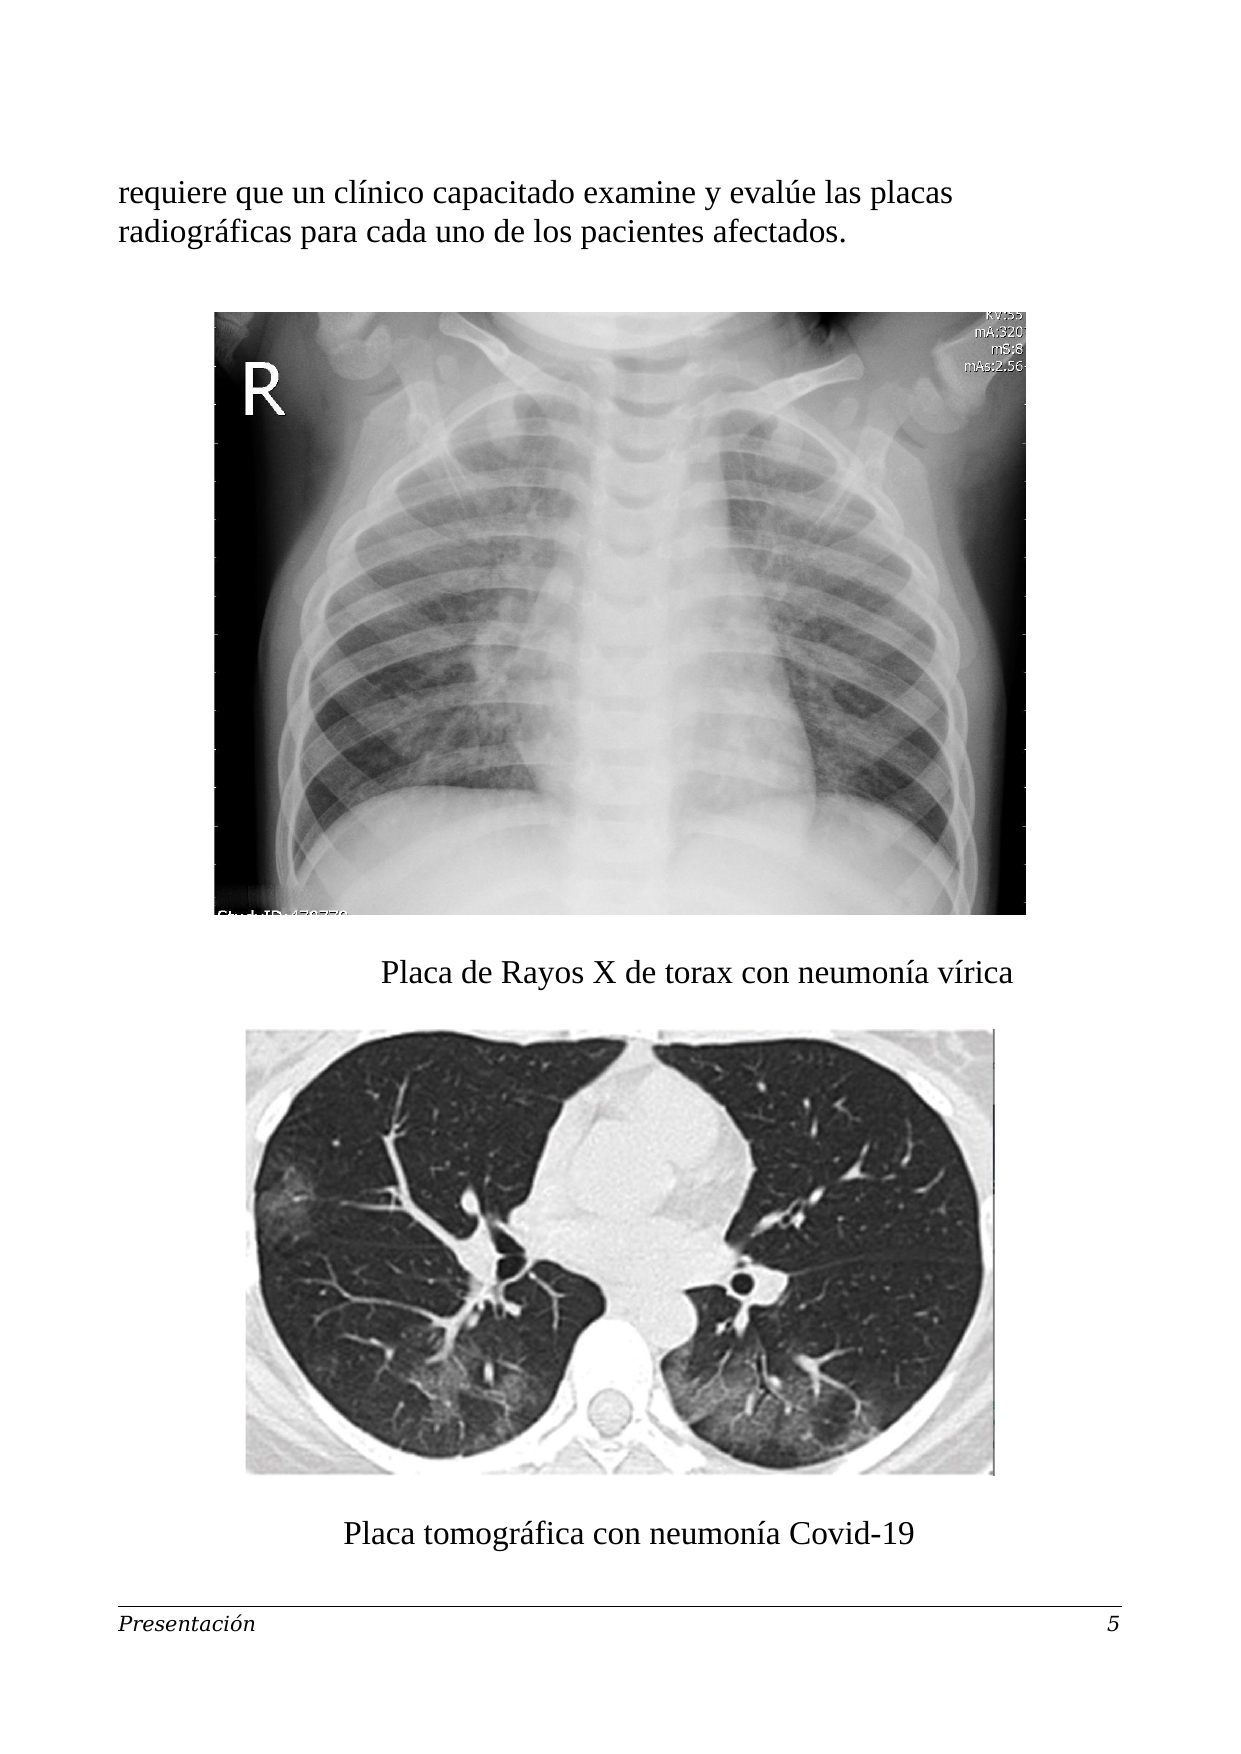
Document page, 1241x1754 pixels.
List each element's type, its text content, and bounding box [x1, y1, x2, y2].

picture [214, 312, 1026, 915]
text Placa de Rayos X de torax con neumonía vírica [118, 952, 1122, 991]
picture [245, 1029, 995, 1476]
text requiere que un clínico capacitado examine y evalúe las placas radiográficas para cada uno de los pacientes afectados. [118, 173, 1122, 249]
text Placa tomográfica con neumonía Covid-19 [118, 1514, 1122, 1552]
